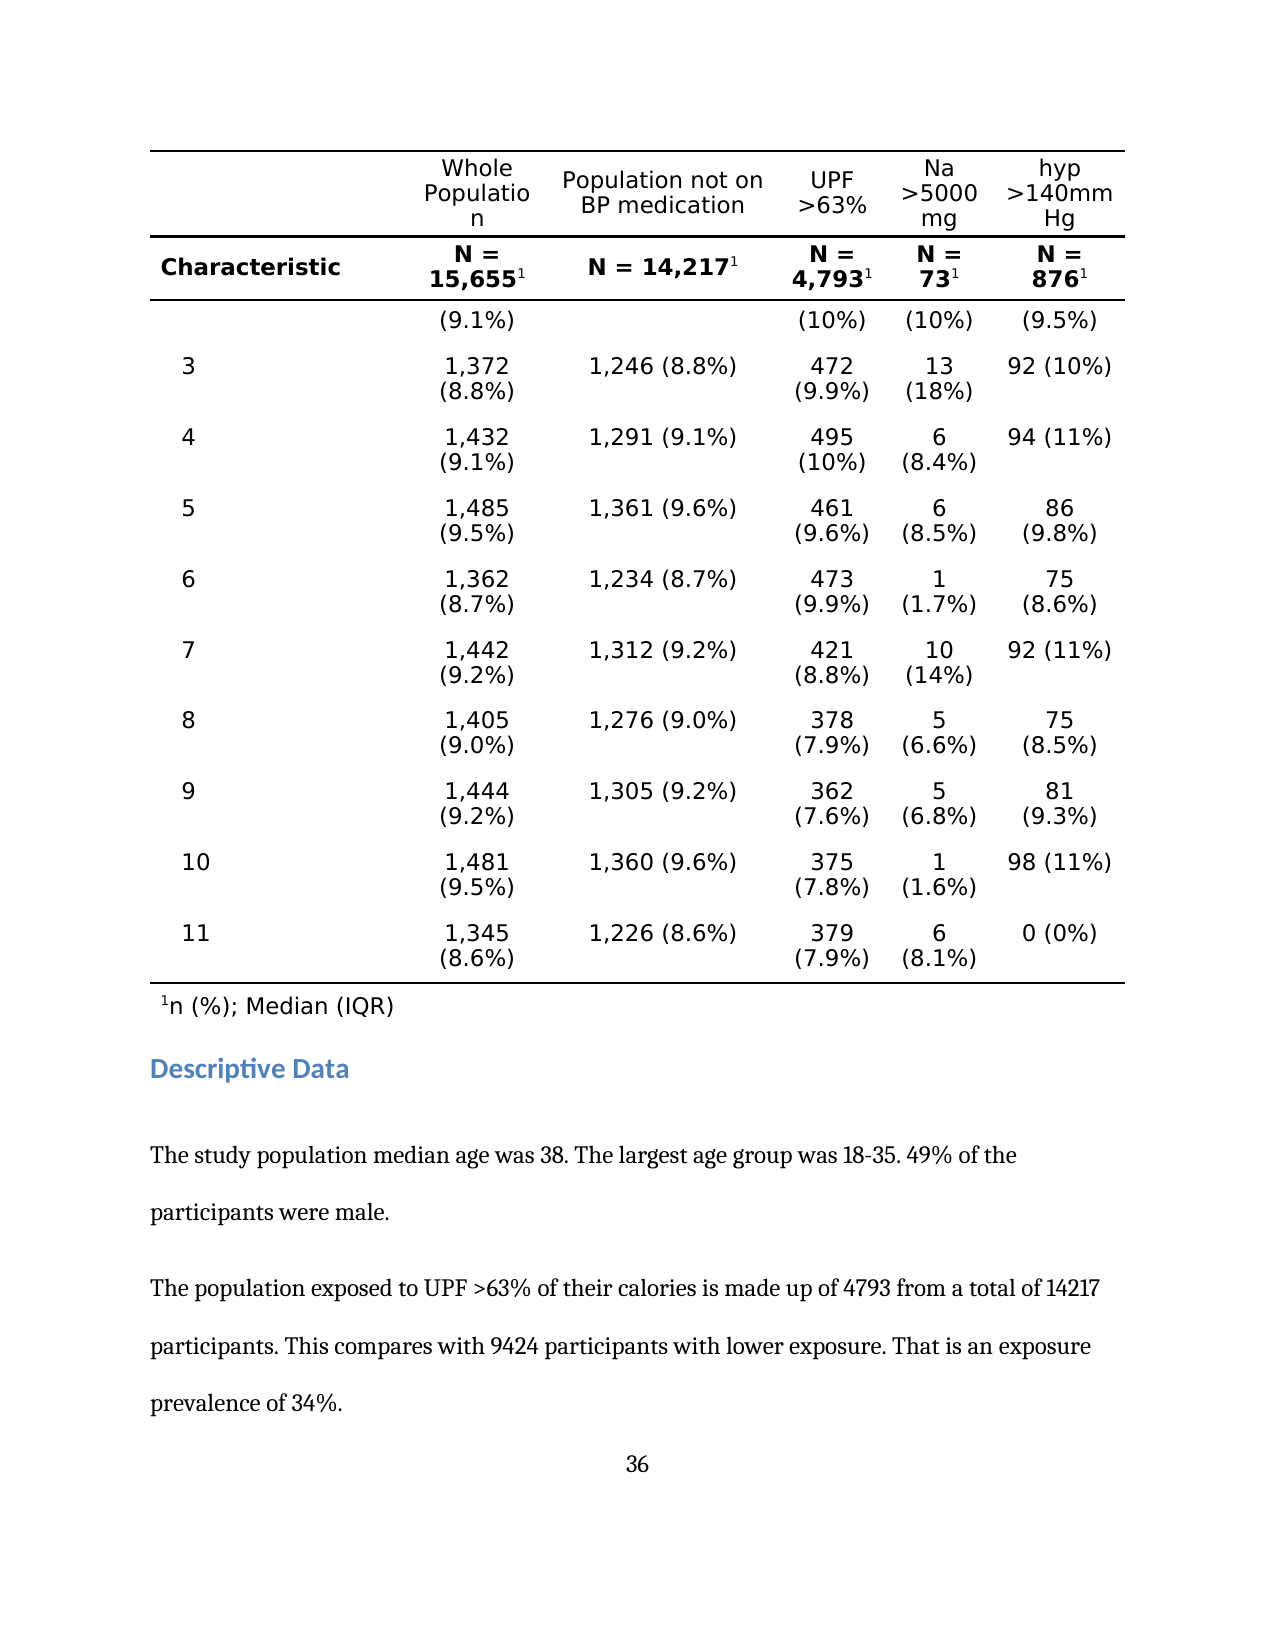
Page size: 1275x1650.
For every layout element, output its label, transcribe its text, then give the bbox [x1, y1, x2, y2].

table_cell [545, 301, 780, 344]
table_header UPF >63% [780, 152, 884, 235]
table_header Whole Population [409, 152, 545, 235]
table_cell 13 (18%) [884, 344, 994, 415]
table_cell 421 (8.8%) [780, 628, 884, 698]
table_cell (9.1%) [409, 301, 545, 344]
table_cell 86 (9.8%) [994, 486, 1125, 557]
table_cell 362 (7.6%) [780, 769, 884, 840]
table_cell 5 (6.6%) [884, 699, 994, 769]
table_cell 1,481 (9.5%) [409, 840, 545, 911]
table_cell 1,372 (8.8%) [409, 344, 545, 415]
table_cell (10%) [780, 301, 884, 344]
table_cell 6 [150, 557, 408, 628]
table_cell Characteristic [150, 238, 408, 298]
table_cell 1,305 (9.2%) [545, 769, 780, 840]
table_cell 1,276 (9.0%) [545, 699, 780, 769]
table_cell 11 [150, 911, 408, 982]
table_cell [150, 301, 408, 344]
table_cell 473 (9.9%) [780, 557, 884, 628]
table_cell 1,312 (9.2%) [545, 628, 780, 698]
text The population exposed to UPF >63% of their calories is made up of 4793 from a total of 14217 participants. This compares with 9424 participants with lower exposure. That is an exposure prevalence of 34%. [150, 1274, 1125, 1418]
table_cell 472 (9.9%) [780, 344, 884, 415]
table_cell 10 (14%) [884, 628, 994, 698]
table_cell 1,442 (9.2%) [409, 628, 545, 698]
table_cell N = 15,6551 [409, 238, 545, 298]
table_cell 1,361 (9.6%) [545, 486, 780, 557]
table_cell 98 (11%) [994, 840, 1125, 911]
table_cell N = 731 [884, 238, 994, 298]
table_header hyp >140mmHg [994, 152, 1125, 235]
table_cell 1,345 (8.6%) [409, 911, 545, 982]
table_cell N = 14,2171 [545, 238, 780, 298]
table_cell 1,432 (9.1%) [409, 415, 545, 486]
table_cell 9 [150, 769, 408, 840]
table_cell 1,362 (8.7%) [409, 557, 545, 628]
table_cell 92 (11%) [994, 628, 1125, 698]
table_cell 10 [150, 840, 408, 911]
table_cell 1n (%); Median (IQR) [150, 984, 1125, 1030]
table_cell 1,405 (9.0%) [409, 699, 545, 769]
table_cell (9.5%) [994, 301, 1125, 344]
table_cell 461 (9.6%) [780, 486, 884, 557]
table_cell N = 8761 [994, 238, 1125, 298]
table_cell 5 (6.8%) [884, 769, 994, 840]
table_header Population not on BP medication [545, 152, 780, 235]
table_cell 1,444 (9.2%) [409, 769, 545, 840]
table_cell 3 [150, 344, 408, 415]
table_cell N = 4,7931 [780, 238, 884, 298]
table_cell 7 [150, 628, 408, 698]
table_cell 94 (11%) [994, 415, 1125, 486]
table_cell 5 [150, 486, 408, 557]
table_cell 6 (8.4%) [884, 415, 994, 486]
table_cell (10%) [884, 301, 994, 344]
table_cell 92 (10%) [994, 344, 1125, 415]
table_cell 1,234 (8.7%) [545, 557, 780, 628]
subtitle Descriptive Data [150, 1051, 1125, 1086]
table_cell 8 [150, 699, 408, 769]
table_cell 375 (7.8%) [780, 840, 884, 911]
table_cell 495 (10%) [780, 415, 884, 486]
table_cell 1,360 (9.6%) [545, 840, 780, 911]
table_cell 1,485 (9.5%) [409, 486, 545, 557]
table_cell 81 (9.3%) [994, 769, 1125, 840]
table_cell 75 (8.5%) [994, 699, 1125, 769]
table_cell 378 (7.9%) [780, 699, 884, 769]
table_cell 4 [150, 415, 408, 486]
table_cell 379 (7.9%) [780, 911, 884, 982]
table_cell 1,291 (9.1%) [545, 415, 780, 486]
table_cell 0 (0%) [994, 911, 1125, 982]
text The study population median age was 38. The largest age group was 18-35. 49% of the participants were male. [150, 1141, 1125, 1227]
table_cell 75 (8.6%) [994, 557, 1125, 628]
table_header Na >5000mg [884, 152, 994, 235]
table_header [150, 152, 408, 235]
table_cell 1 (1.7%) [884, 557, 994, 628]
table_cell 1,246 (8.8%) [545, 344, 780, 415]
table_cell 1 (1.6%) [884, 840, 994, 911]
table_cell 6 (8.1%) [884, 911, 994, 982]
table_cell 1,226 (8.6%) [545, 911, 780, 982]
table_cell 6 (8.5%) [884, 486, 994, 557]
